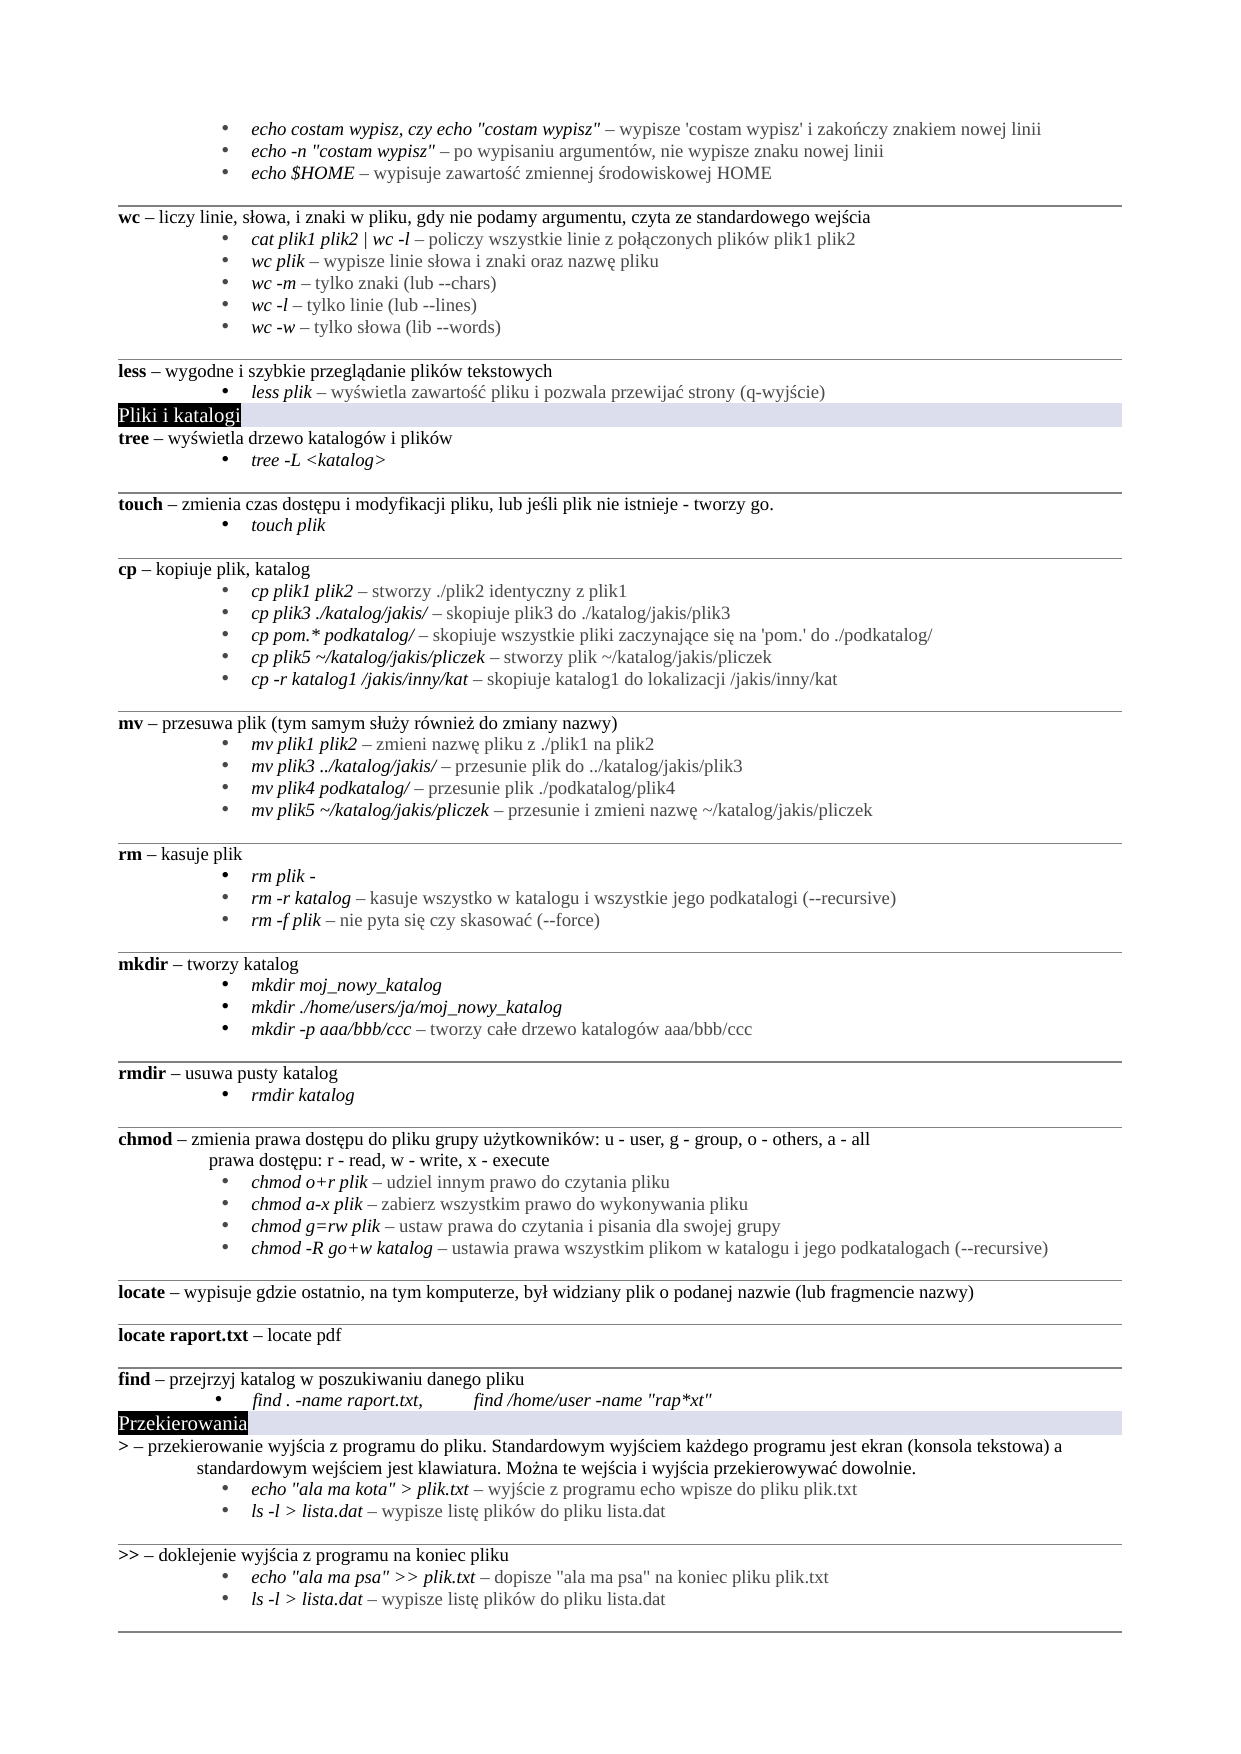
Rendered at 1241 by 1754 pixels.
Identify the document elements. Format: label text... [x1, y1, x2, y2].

list chmod g=rw plik – ustaw prawa do czytania i pisania dla swojej grupy [222, 1214, 1122, 1237]
list mv plik3 ../katalog/jakis/ – przesunie plik do ../katalog/jakis/plik3 [222, 755, 1122, 777]
subtitle Przekierowania [118, 1411, 1122, 1435]
list prawa dostępu: r - read, w - write, x - execute [208, 1149, 1122, 1171]
list ls -l > lista.dat – wypisze listę plików do pliku lista.dat [222, 1500, 1122, 1522]
list rm plik - [222, 864, 1122, 887]
subtitle mkdir – tworzy katalog [118, 953, 1122, 974]
list echo costam wypisz, czy echo "costam wypisz" – wypisze 'costam wypisz' i zakończy znakiem nowej linii [222, 118, 1122, 140]
list touch plik [222, 514, 1122, 536]
list cp plik3 ./katalog/jakis/ – skopiuje plik3 do ./katalog/jakis/plik3 [222, 602, 1122, 624]
subtitle tree – wyświetla drzewo katalogów i plików [118, 427, 1122, 449]
subtitle touch – zmienia czas dostępu i modyfikacji pliku, lub jeśli plik nie istnieje - tworzy go. [118, 494, 1122, 514]
subtitle rmdir – usuwa pusty katalog [118, 1063, 1122, 1083]
subtitle find – przejrzyj katalog w poszukiwaniu danego pliku [118, 1369, 1122, 1389]
subtitle cp – kopiuje plik, katalog [118, 559, 1122, 580]
list cp plik1 plik2 – stworzy ./plik2 identyczny z plik1 [222, 580, 1122, 602]
list rm -f plik – nie pyta się czy skasować (--force) [222, 908, 1122, 931]
subtitle locate raport.txt – locate pdf [118, 1325, 1122, 1346]
list tree -L <katalog> [222, 449, 1122, 471]
subtitle wc – liczy linie, słowa, i znaki w pliku, gdy nie podamy argumentu, czyta ze standardowego wejścia [118, 207, 1122, 228]
list wc plik – wypisze linie słowa i znaki oraz nazwę pliku [222, 249, 1122, 272]
subtitle chmod – zmienia prawa dostępu do pliku grupy użytkowników: u - user, g - group, o - others, a - all [118, 1128, 1122, 1149]
subtitle rm – kasuje plik [118, 844, 1122, 864]
list rm -r katalog – kasuje wszystko w katalogu i wszystkie jego podkatalogi (--recursive) [222, 887, 1122, 908]
subtitle >> – doklejenie wyjścia z programu na koniec pliku [118, 1545, 1122, 1566]
list mv plik5 ~/katalog/jakis/pliczek – przesunie i zmieni nazwę ~/katalog/jakis/pliczek [222, 799, 1122, 821]
list cat plik1 plik2 | wc -l – policzy wszystkie linie z połączonych plików plik1 plik2 [222, 228, 1122, 249]
list find . -name raport.txt, find /home/user -name "rap*xt" [215, 1389, 1122, 1411]
list chmod a-x plik – zabierz wszystkim prawo do wykonywania pliku [222, 1193, 1122, 1214]
subtitle locate – wypisuje gdzie ostatnio, na tym komputerze, był widziany plik o podanej nazwie (lub fragmencie nazwy) [118, 1281, 1122, 1302]
subtitle > – przekierowanie wyjścia z programu do pliku. Standardowym wyjściem każdego programu jest ekran (konsola tekstowa) a standardowym wejściem jest klawiatura. Można te wejścia i wyjścia przekierowywać dowolnie. [118, 1435, 1122, 1478]
list cp plik5 ~/katalog/jakis/pliczek – stworzy plik ~/katalog/jakis/pliczek [222, 646, 1122, 668]
list chmod o+r plik – udziel innym prawo do czytania pliku [222, 1171, 1122, 1193]
list wc -l – tylko linie (lub --lines) [222, 293, 1122, 316]
subtitle less – wygodne i szybkie przeglądanie plików tekstowych [118, 360, 1122, 381]
list less plik – wyświetla zawartość pliku i pozwala przewijać strony (q-wyjście) [222, 381, 1122, 403]
list chmod -R go+w katalog – ustawia prawa wszystkim plikom w katalogu i jego podkatalogach (--recursive) [222, 1237, 1122, 1258]
list cp -r katalog1 /jakis/inny/kat – skopiuje katalog1 do lokalizacji /jakis/inny/kat [222, 668, 1122, 689]
list cp pom.* podkatalog/ – skopiuje wszystkie pliki zaczynające się na 'pom.' do ./podkatalog/ [222, 624, 1122, 646]
list wc -w – tylko słowa (lib --words) [222, 316, 1122, 337]
list echo -n "costam wypisz" – po wypisaniu argumentów, nie wypisze znaku nowej linii [222, 140, 1122, 162]
list mv plik1 plik2 – zmieni nazwę pliku z ./plik1 na plik2 [222, 733, 1122, 755]
list rmdir katalog [222, 1083, 1122, 1106]
subtitle mv – przesuwa plik (tym samym służy również do zmiany nazwy) [118, 712, 1122, 733]
list echo "ala ma psa" >> plik.txt – dopisze "ala ma psa" na koniec pliku plik.txt [222, 1566, 1122, 1588]
list echo $HOME – wypisuje zawartość zmiennej środowiskowej HOME [222, 162, 1122, 184]
list ls -l > lista.dat – wypisze listę plików do pliku lista.dat [222, 1588, 1122, 1610]
list echo "ala ma kota" > plik.txt – wyjście z programu echo wpisze do pliku plik.txt [222, 1478, 1122, 1500]
list wc -m – tylko znaki (lub --chars) [222, 272, 1122, 293]
subtitle Pliki i katalogi [118, 403, 1122, 427]
list mv plik4 podkatalog/ – przesunie plik ./podkatalog/plik4 [222, 777, 1122, 799]
list mkdir moj_nowy_katalog [222, 974, 1122, 996]
list mkdir ./home/users/ja/moj_nowy_katalog [222, 996, 1122, 1018]
list mkdir -p aaa/bbb/ccc – tworzy całe drzewo katalogów aaa/bbb/ccc [222, 1018, 1122, 1040]
